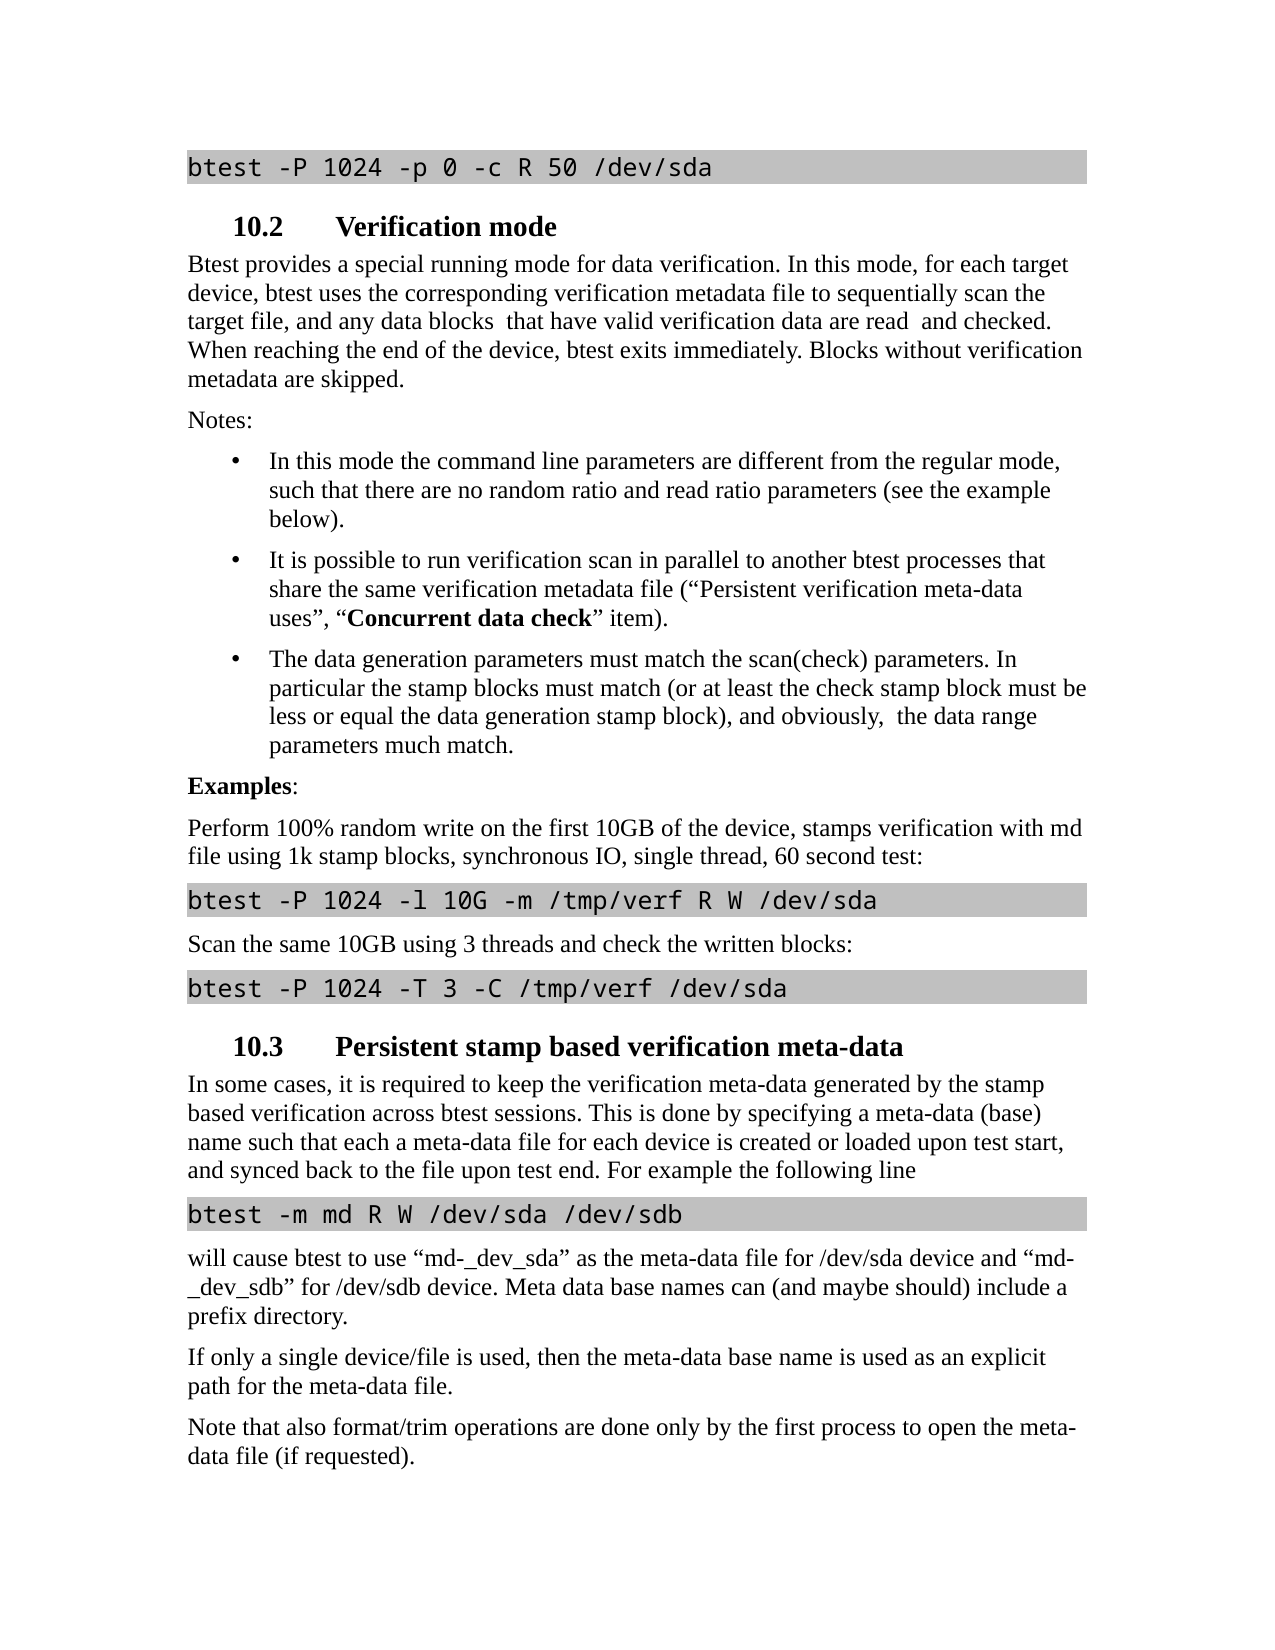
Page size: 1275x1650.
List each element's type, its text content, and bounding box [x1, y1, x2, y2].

text Scan the same 10GB using 3 threads and check the written blocks: [187, 929, 1087, 958]
text Examples: [187, 771, 1087, 800]
text Perform 100% random write on the first 10GB of the device, stamps verification with md file using 1k stamp blocks, synchronous IO, single thread, 60 second test: [187, 813, 1087, 870]
text will cause btest to use “md-_dev_sda” as the meta-data file for /dev/sda device and “md-_dev_sdb” for /dev/sdb device. Meta data base names can (and maybe should) include a prefix directory. [187, 1243, 1087, 1329]
subtitle Verification mode [225, 209, 1087, 243]
text In some cases, it is required to keep the verification meta-data generated by the stamp based verification across btest sessions. This is done by specifying a meta-data (base) name such that each a meta-data file for each device is created or loaded upon test start, and synced back to the file upon test end. For example the following line [187, 1069, 1087, 1184]
list The data generation parameters must match the scan(check) parameters. In particular the stamp blocks must match (or at least the check stamp block must be less or equal the data generation stamp block), and obviously, the data range parameters much match. [231, 644, 1087, 759]
text btest -P 1024 -p 0 -c R 50 /dev/sda [187, 150, 1087, 184]
text Note that also format/trim operations are done only by the first process to open the meta-data file (if requested). [187, 1412, 1087, 1469]
list It is possible to run verification scan in parallel to another btest processes that share the same verification metadata file (“Persistent verification meta-data uses”, “Concurrent data check” item). [231, 545, 1087, 631]
text If only a single device/file is used, then the meta-data base name is used as an explicit path for the meta-data file. [187, 1342, 1087, 1399]
text Btest provides a special running mode for data verification. In this mode, for each target device, btest uses the corresponding verification metadata file to sequentially scan the target file, and any data blocks that have valid verification data are read and checked. When reaching the end of the device, btest exits immediately. Blocks without verification metadata are skipped. [187, 249, 1087, 393]
text btest -P 1024 -l 10G -m /tmp/verf R W /dev/sda [187, 883, 1087, 917]
text Notes: [187, 405, 1087, 434]
list In this mode the command line parameters are different from the regular mode, such that there are no random ratio and read ratio parameters (see the example below). [231, 446, 1087, 533]
text btest -P 1024 -T 3 -C /tmp/verf /dev/sda [187, 970, 1087, 1004]
subtitle Persistent stamp based verification meta-data [225, 1029, 1087, 1063]
text btest -m md R W /dev/sda /dev/sdb [187, 1197, 1087, 1231]
